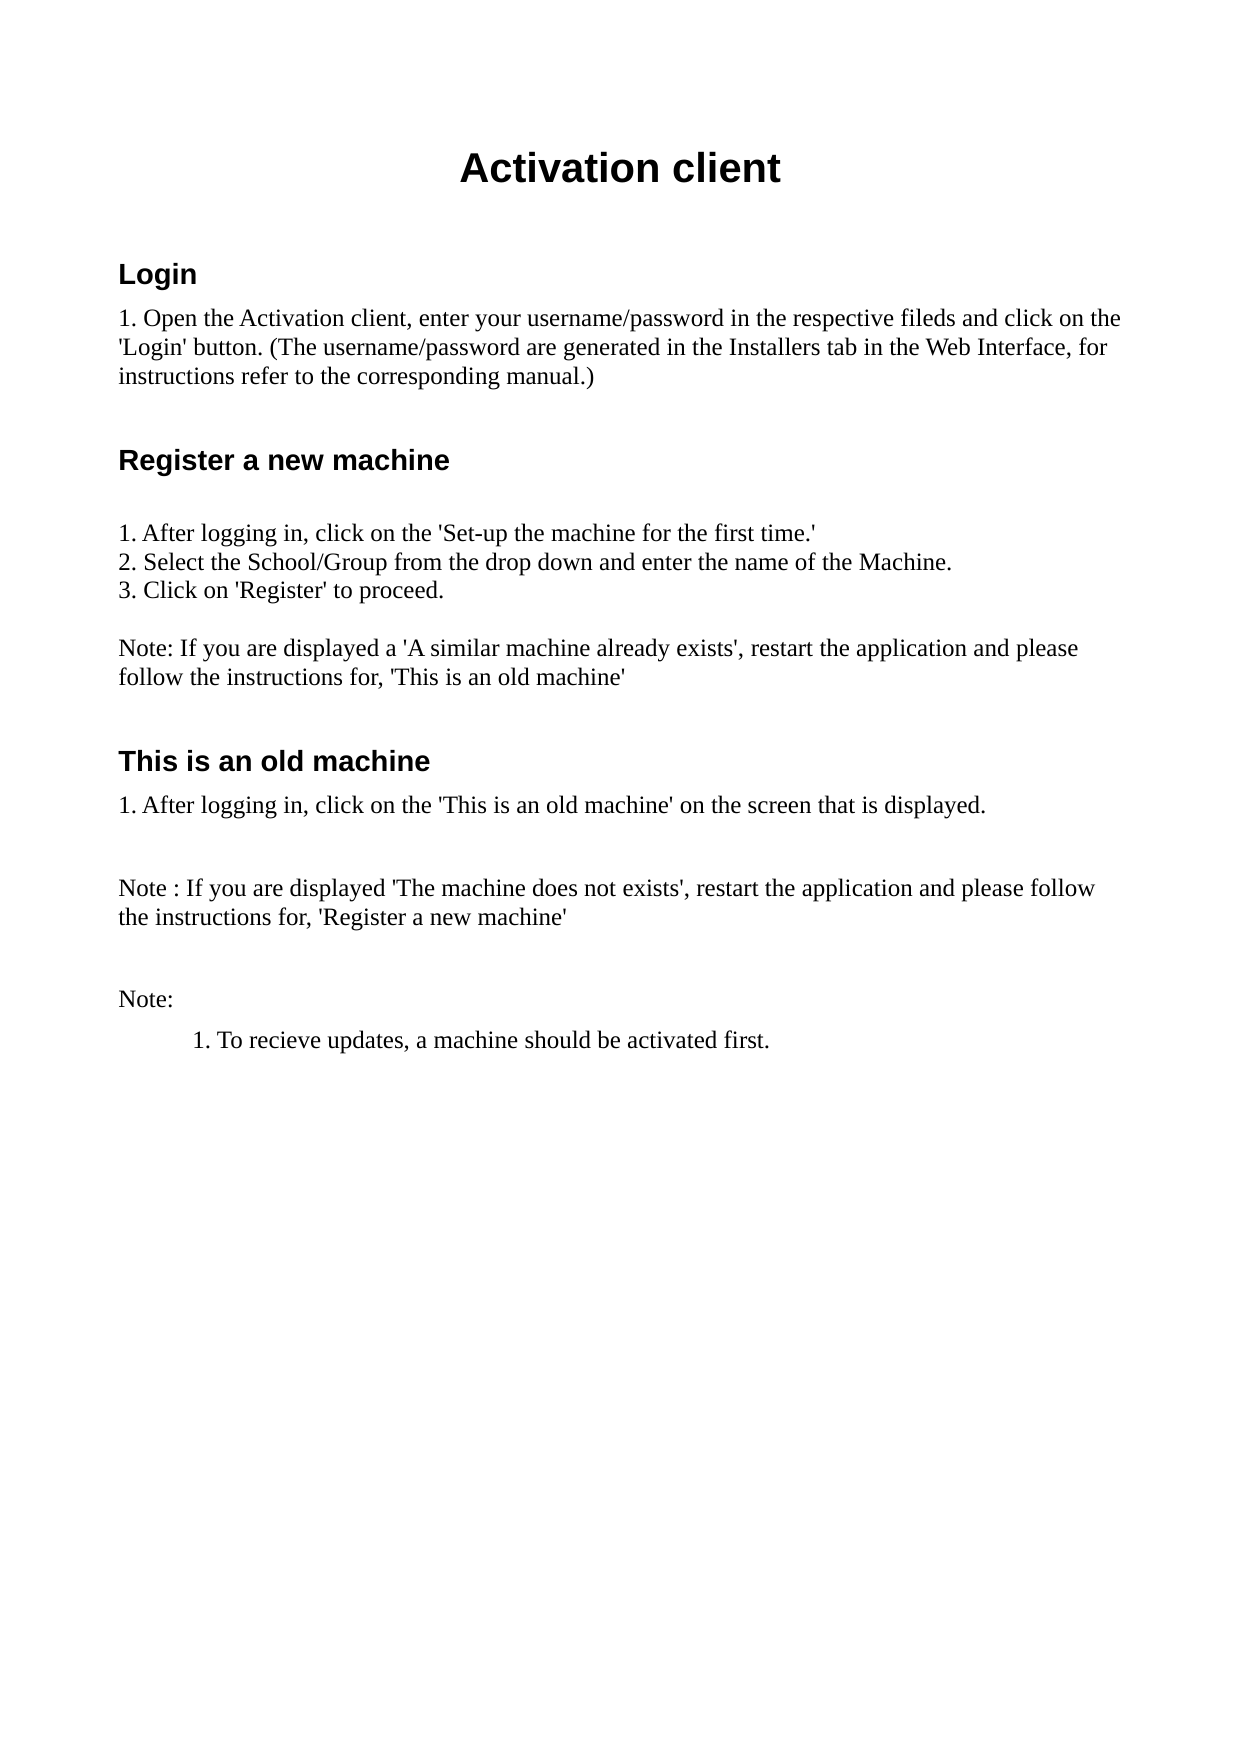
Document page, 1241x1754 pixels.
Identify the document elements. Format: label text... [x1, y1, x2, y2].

subtitle Activation client [118, 143, 1122, 191]
subtitle Login [118, 257, 1122, 291]
text 1. Open the Activation client, enter your username/password in the respective fileds and click on the 'Login' button. (The username/password are generated in the Installers tab in the Web Interface, for instructions refer to the corresponding manual.) [118, 303, 1122, 389]
text 1. To recieve updates, a machine should be activated first. [192, 1025, 1122, 1054]
text Note: If you are displayed a 'A similar machine already exists', restart the application and please follow the instructions for, 'This is an old machine' [118, 633, 1122, 691]
subtitle Register a new machine [118, 443, 1122, 477]
text 1. After logging in, click on the 'Set-up the machine for the first time.' [118, 518, 1122, 547]
text 2. Select the School/Group from the drop down and enter the name of the Machine. [118, 547, 1122, 576]
subtitle This is an old machine [118, 744, 1122, 778]
text Note: [118, 984, 1122, 1013]
text Note : If you are displayed 'The machine does not exists', restart the application and please follow the instructions for, 'Register a new machine' [118, 873, 1122, 930]
text 3. Click on 'Register' to proceed. [118, 576, 1122, 604]
text 1. After logging in, click on the 'This is an old machine' on the screen that is displayed. [118, 790, 1122, 819]
